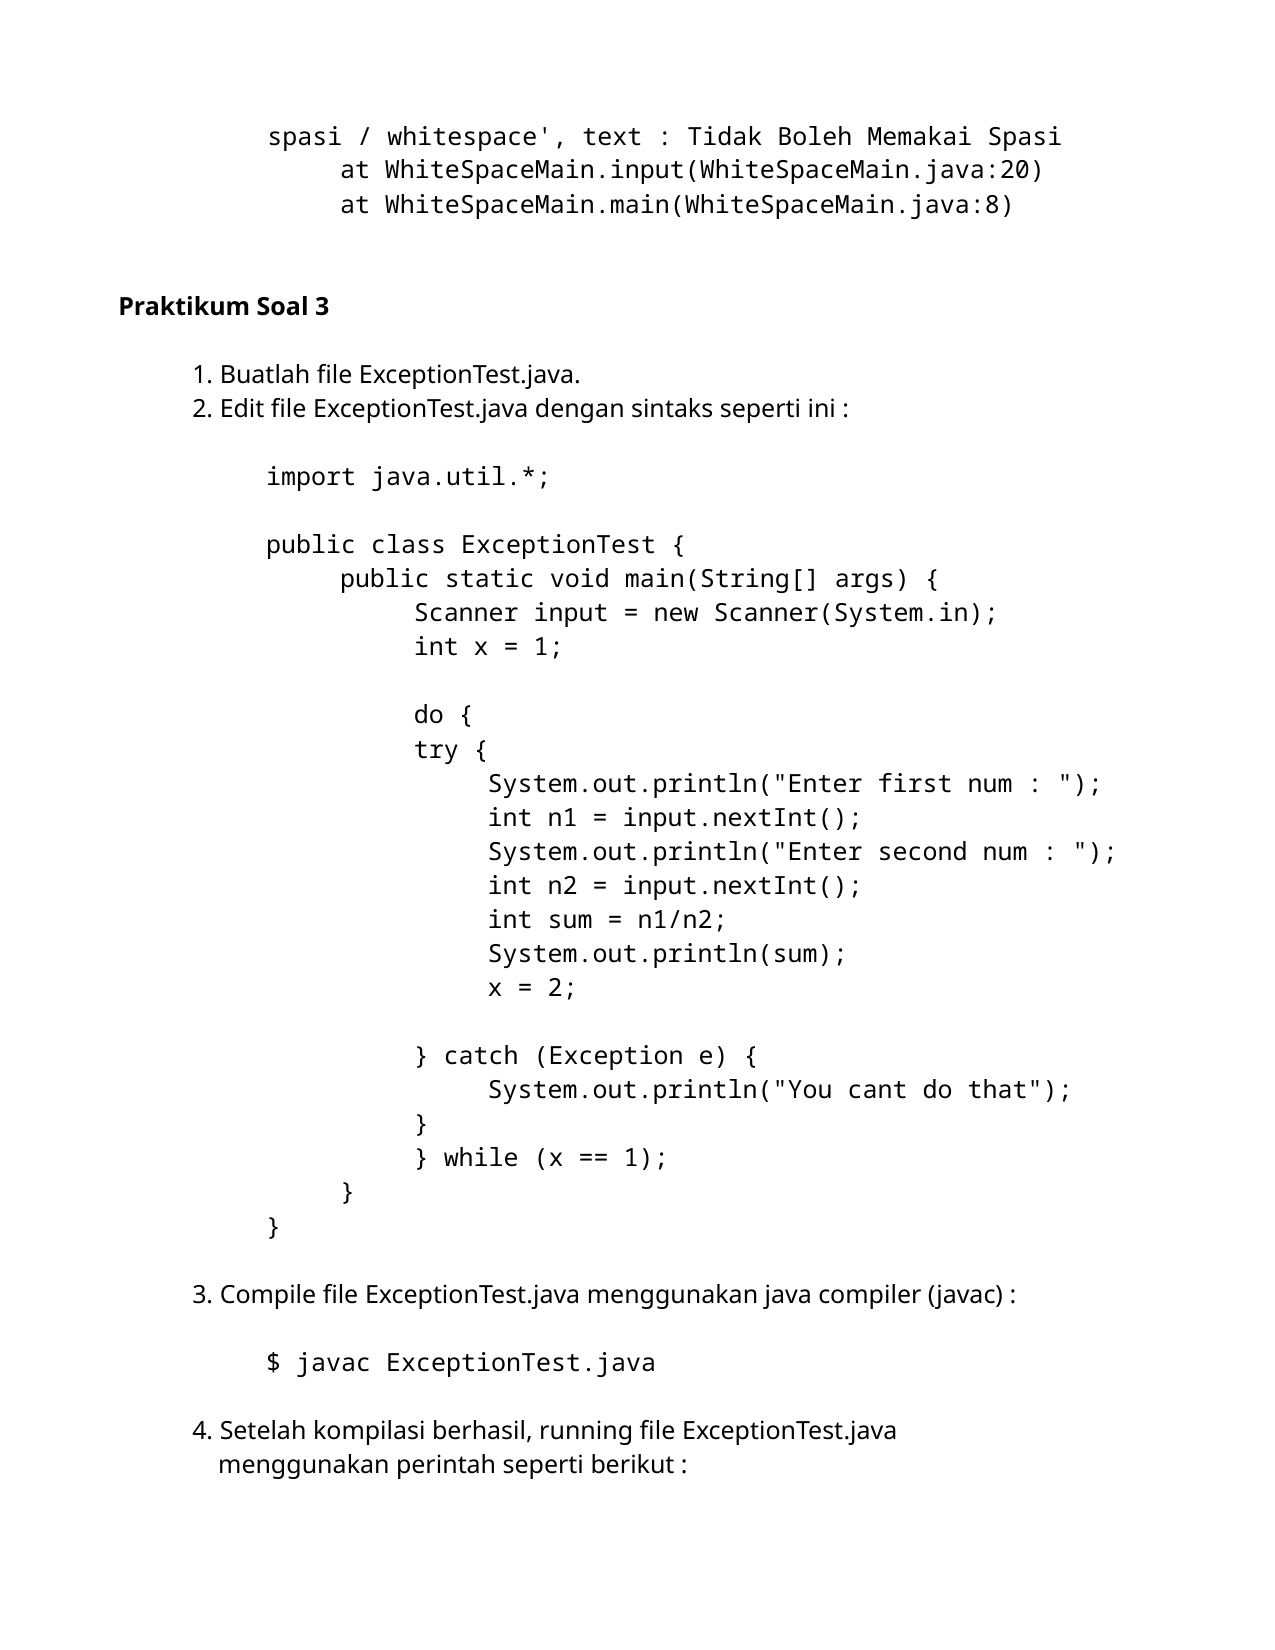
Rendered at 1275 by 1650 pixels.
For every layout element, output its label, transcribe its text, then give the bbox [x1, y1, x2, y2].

text } 3. Compile file ExceptionTest.java menggunakan java compiler (javac) : $ javac ExceptionTest.java 4. Setelah kompilasi berhasil, running file ExceptionTest.java menggunakan perintah seperti berikut : [118, 1208, 1157, 1515]
text System.out.println("You cant do that"); [118, 1072, 1157, 1106]
text int x = 1; [118, 629, 1157, 663]
text Praktikum Soal 3 [118, 288, 1157, 322]
text } while (x == 1); [118, 1140, 1157, 1174]
text try { [118, 731, 1157, 765]
text at WhiteSpaceMain.main(WhiteSpaceMain.java:8) [118, 186, 1157, 220]
text System.out.println("Enter first num : "); [118, 765, 1157, 799]
text } catch (Exception e) { [118, 1038, 1157, 1072]
text public class ExceptionTest { [118, 527, 1157, 561]
text int sum = n1/n2; [118, 902, 1157, 936]
text } [118, 1174, 1157, 1208]
text public static void main(String[] args) { [118, 561, 1157, 595]
text System.out.println(sum); [118, 936, 1157, 970]
text int n1 = input.nextInt(); [118, 799, 1157, 833]
text do { [118, 697, 1157, 731]
text at WhiteSpaceMain.input(WhiteSpaceMain.java:20) [118, 152, 1157, 186]
text System.out.println("Enter second num : "); [118, 833, 1157, 867]
text int n2 = input.nextInt(); [118, 867, 1157, 902]
text Scanner input = new Scanner(System.in); [118, 595, 1157, 629]
text 2. Edit file ExceptionTest.java dengan sintaks seperti ini : import java.util.*; [118, 391, 1157, 493]
text spasi / whitespace', text : Tidak Boleh Memakai Spasi [118, 118, 1157, 152]
text 1. Buatlah file ExceptionTest.java. [118, 357, 1157, 391]
text } [118, 1106, 1157, 1140]
text x = 2; [118, 970, 1157, 1004]
